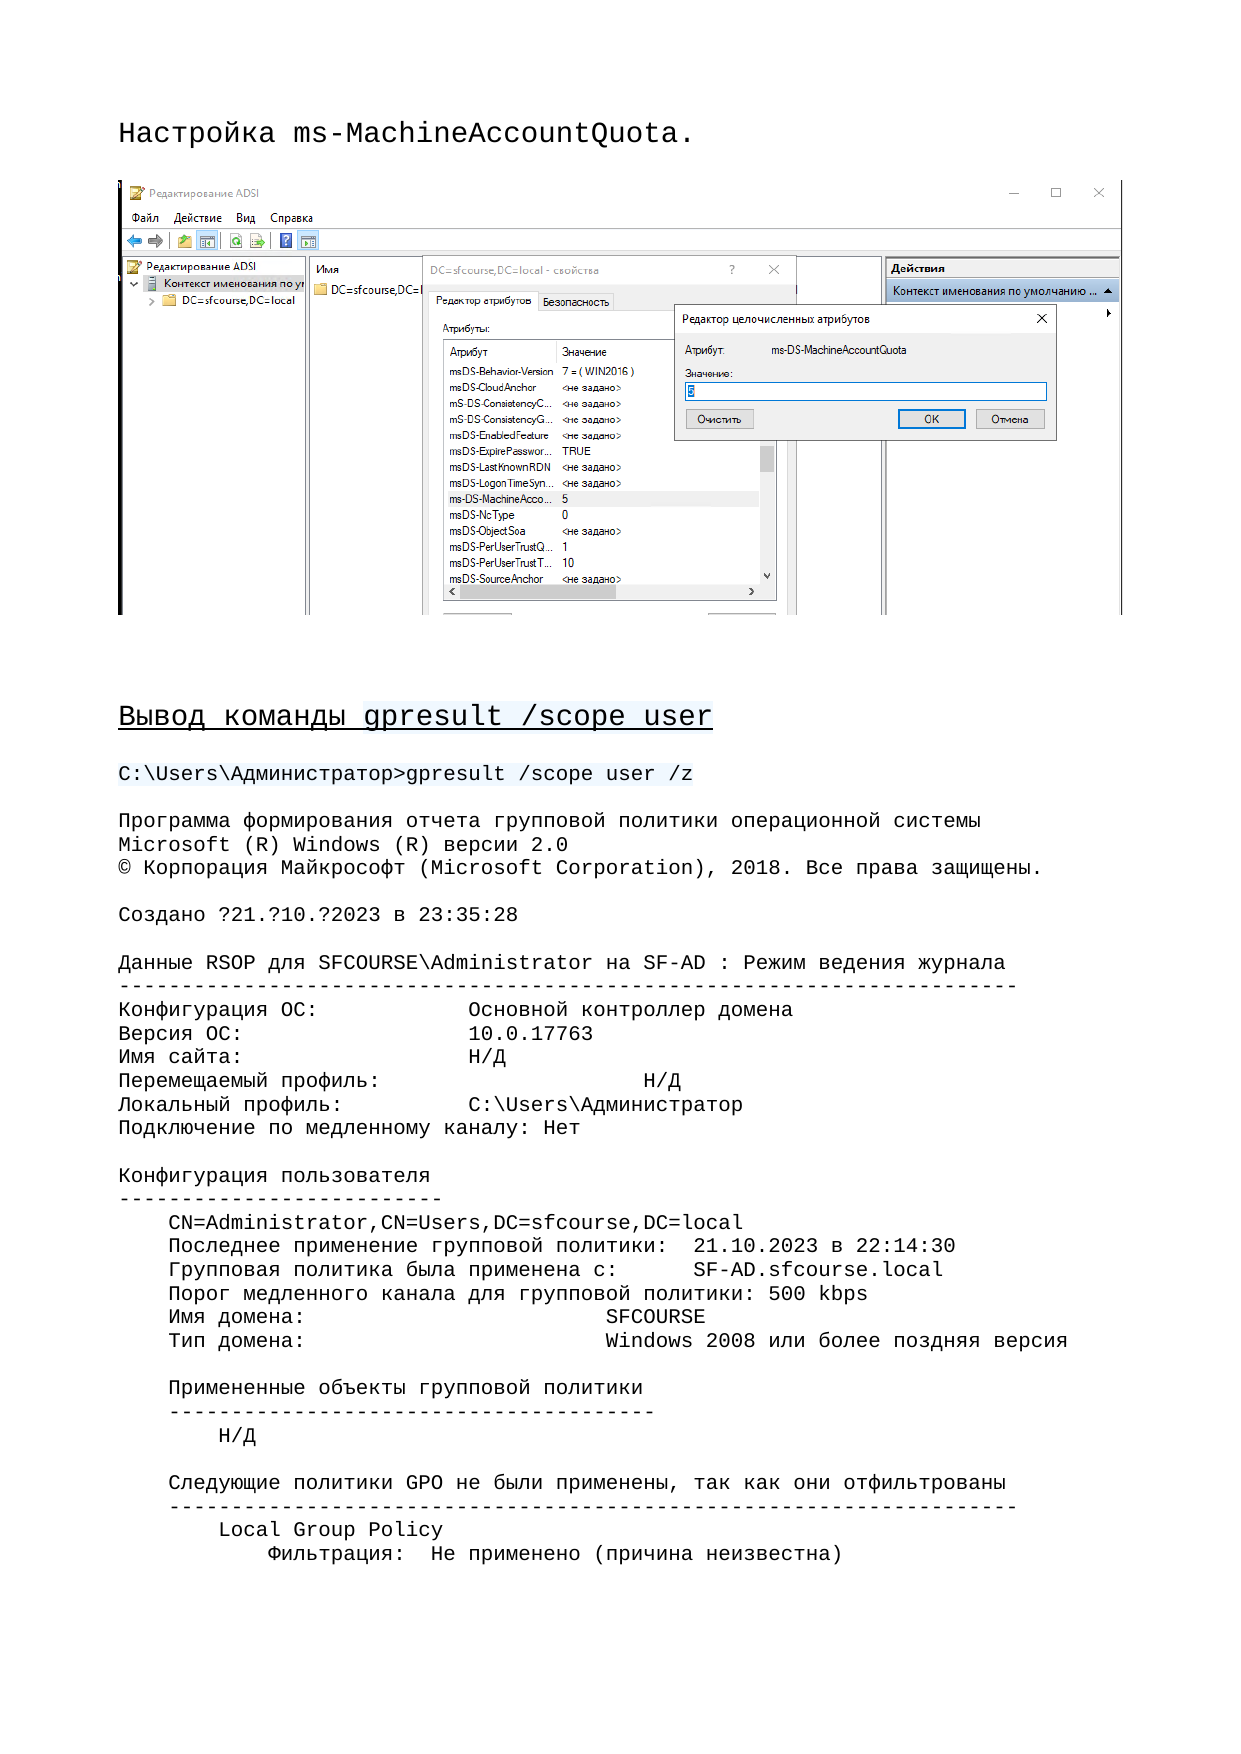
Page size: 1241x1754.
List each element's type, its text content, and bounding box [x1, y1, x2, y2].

text Тип домена: Windows 2008 или более поздняя версия [118, 1330, 1122, 1354]
text Настройка ms-MachineAccountQuota. [118, 118, 1122, 151]
text Локальный профиль: C:\Users\Администратор [118, 1094, 1122, 1117]
picture [118, 180, 1123, 615]
text -------------------------------------------------------------------- [118, 1496, 1122, 1519]
text Примененные объекты групповой политики [118, 1377, 1122, 1401]
text Microsoft (R) Windows (R) версии 2.0 [118, 833, 1122, 857]
text Групповая политика была применена с: SF-AD.sfcourse.local [118, 1259, 1122, 1283]
text ------------------------------------------------------------------------ [118, 975, 1122, 999]
text Порог медленного канала для групповой политики: 500 kbps [118, 1283, 1122, 1306]
text Конфигурация пользователя [118, 1164, 1122, 1188]
text CN=Administrator,CN=Users,DC=sfcourse,DC=local [118, 1212, 1122, 1236]
text © Корпорация Майкрософт (Microsoft Corporation), 2018. Все права защищены. [118, 857, 1122, 881]
text Н/Д [118, 1425, 1122, 1448]
text Имя домена: SFCOURSE [118, 1306, 1122, 1330]
text Данные RSOP для SFCOURSE\Administrator на SF-AD : Режим ведения журнала [118, 952, 1122, 975]
text Вывод команды gpresult /scope user [118, 701, 1122, 734]
text Имя сайта: Н/Д [118, 1046, 1122, 1070]
text Последнее применение групповой политики: 21.10.2023 в 22:14:30 [118, 1236, 1122, 1259]
text Программа формирования отчета групповой политики операционной системы [118, 810, 1122, 833]
text Фильтрация: Не применено (причина неизвестна) [118, 1543, 1122, 1567]
text Версия ОС: 10.0.17763 [118, 1023, 1122, 1046]
text Local Group Policy [118, 1519, 1122, 1543]
text C:\Users\Администратор>gpresult /scope user /z [118, 763, 1122, 786]
text Создано ?21.?10.?2023 в 23:35:28 [118, 904, 1122, 928]
text Подключение по медленному каналу: Нет [118, 1117, 1122, 1141]
text --------------------------------------- [118, 1401, 1122, 1425]
text Перемещаемый профиль: Н/Д [118, 1070, 1122, 1094]
text Конфигурация ОС: Основной контроллер домена [118, 999, 1122, 1023]
text -------------------------- [118, 1188, 1122, 1212]
text Следующие политики GPO не были применены, так как они отфильтрованы [118, 1472, 1122, 1496]
